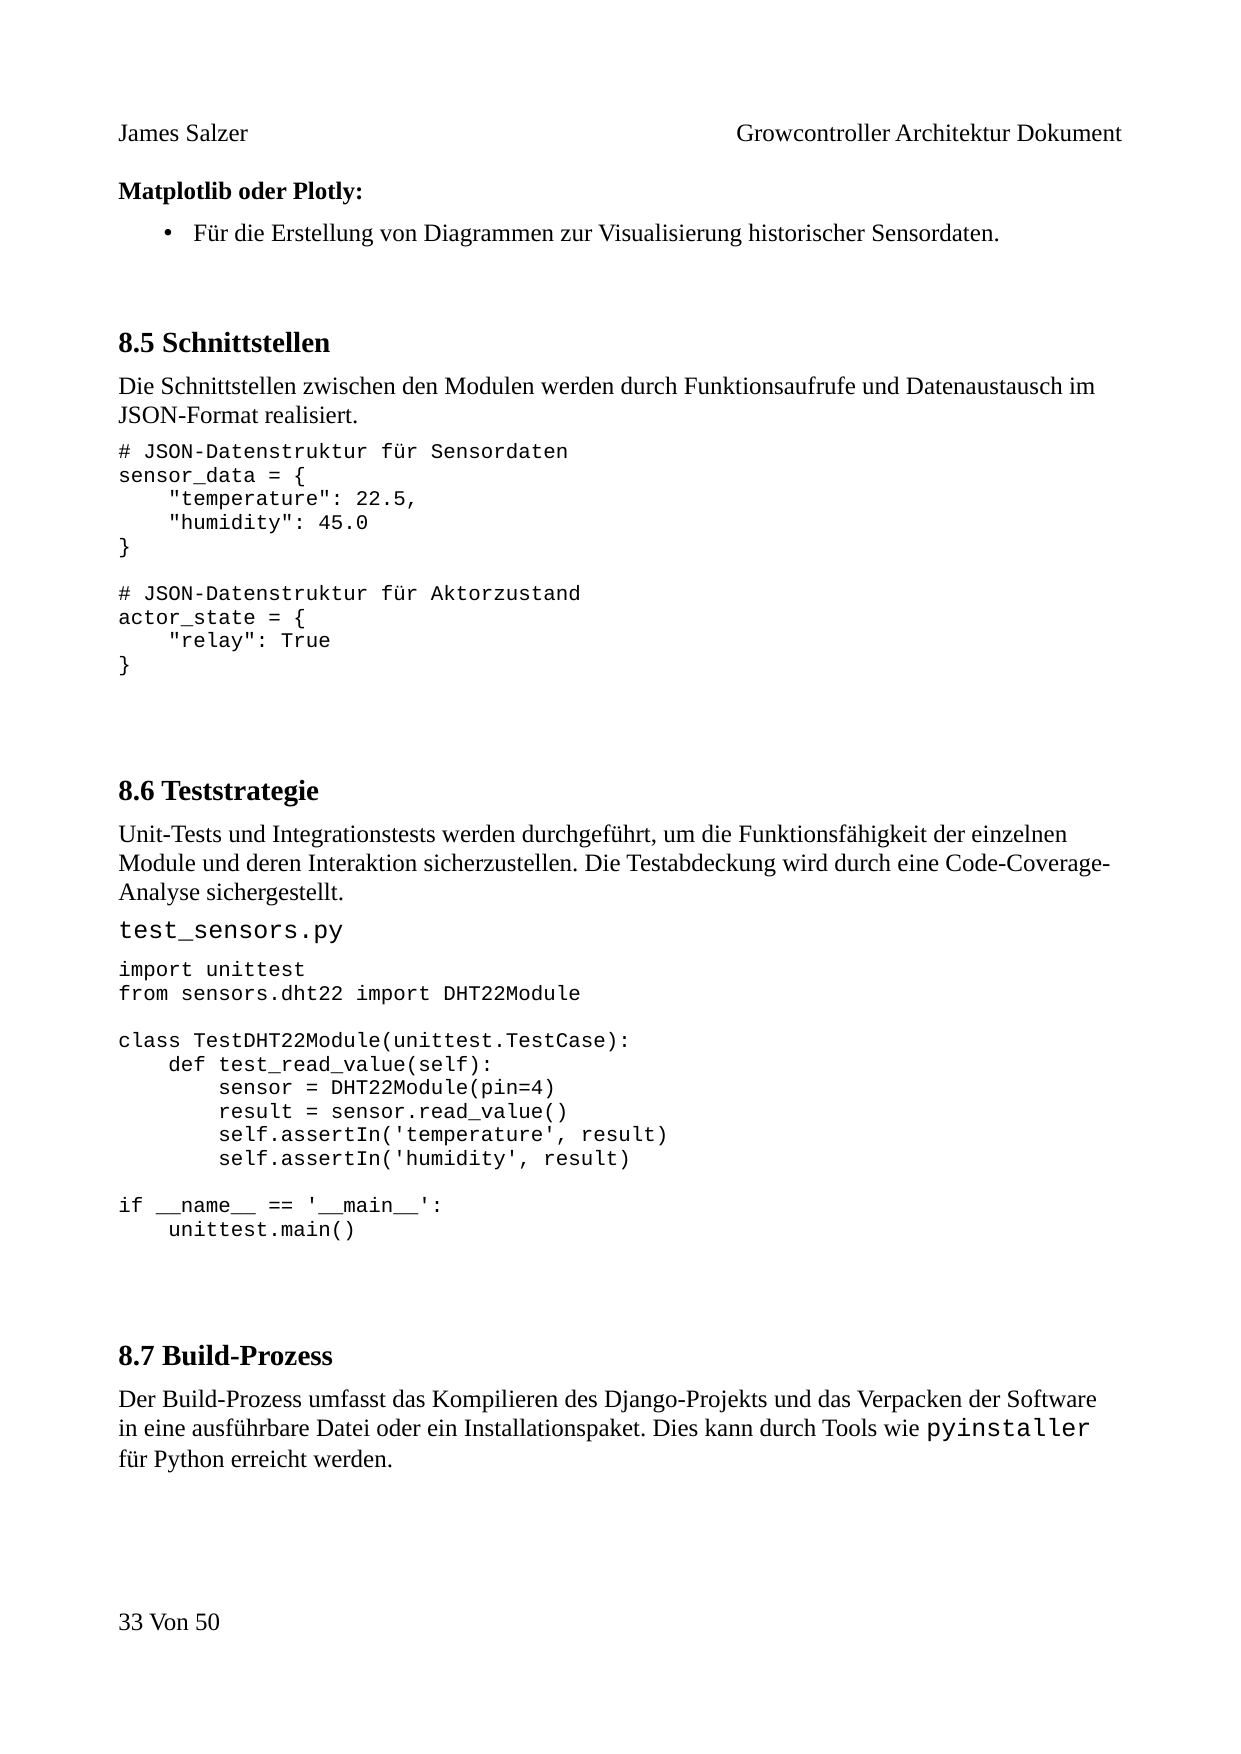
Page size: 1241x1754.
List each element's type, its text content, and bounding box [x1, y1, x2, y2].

text Die Schnittstellen zwischen den Modulen werden durch Funktionsaufrufe und Datenaustausch im JSON-Format realisiert. [118, 371, 1122, 429]
text Unit-Tests und Integrationstests werden durchgeführt, um die Funktionsfähigkeit der einzelnen Module und deren Interaktion sicherzustellen. Die Testabdeckung wird durch eine Code-Coverage-Analyse sichergestellt. [118, 819, 1122, 906]
text "relay": True [118, 630, 1122, 654]
text def test_read_value(self): [118, 1053, 1122, 1077]
text # JSON-Datenstruktur für Aktorzustand [118, 583, 1122, 607]
text if __name__ == '__main__': [118, 1195, 1122, 1219]
subtitle 8.6 Teststrategie [118, 773, 1122, 807]
text actor_state = { [118, 607, 1122, 630]
text class TestDHT22Module(unittest.TestCase): [118, 1030, 1122, 1053]
subtitle 8.5 Schnittstellen [118, 325, 1122, 359]
text sensor = DHT22Module(pin=4) [118, 1077, 1122, 1101]
subtitle 8.7 Build-Prozess [118, 1338, 1122, 1372]
text result = sensor.read_value() [118, 1101, 1122, 1124]
text self.assertIn('humidity', result) [118, 1148, 1122, 1172]
list Für die Erstellung von Diagrammen zur Visualisierung historischer Sensordaten. [164, 218, 1122, 246]
text # JSON-Datenstruktur für Sensordaten [118, 441, 1122, 465]
text test_sensors.py [118, 918, 1122, 946]
text } [118, 654, 1122, 678]
text "temperature": 22.5, [118, 488, 1122, 512]
text from sensors.dht22 import DHT22Module [118, 983, 1122, 1006]
text self.assertIn('temperature', result) [118, 1124, 1122, 1148]
text Der Build-Prozess umfasst das Kompilieren des Django-Projekts und das Verpacken der Software in eine ausführbare Datei oder ein Installationspaket. Dies kann durch Tools wie pyinstaller für Python erreicht werden. [118, 1384, 1122, 1473]
text "humidity": 45.0 [118, 512, 1122, 536]
text unittest.main() [118, 1219, 1122, 1243]
text import unittest [118, 959, 1122, 983]
text } [118, 536, 1122, 559]
text sensor_data = { [118, 465, 1122, 488]
text Matplotlib oder Plotly: [118, 176, 1122, 205]
